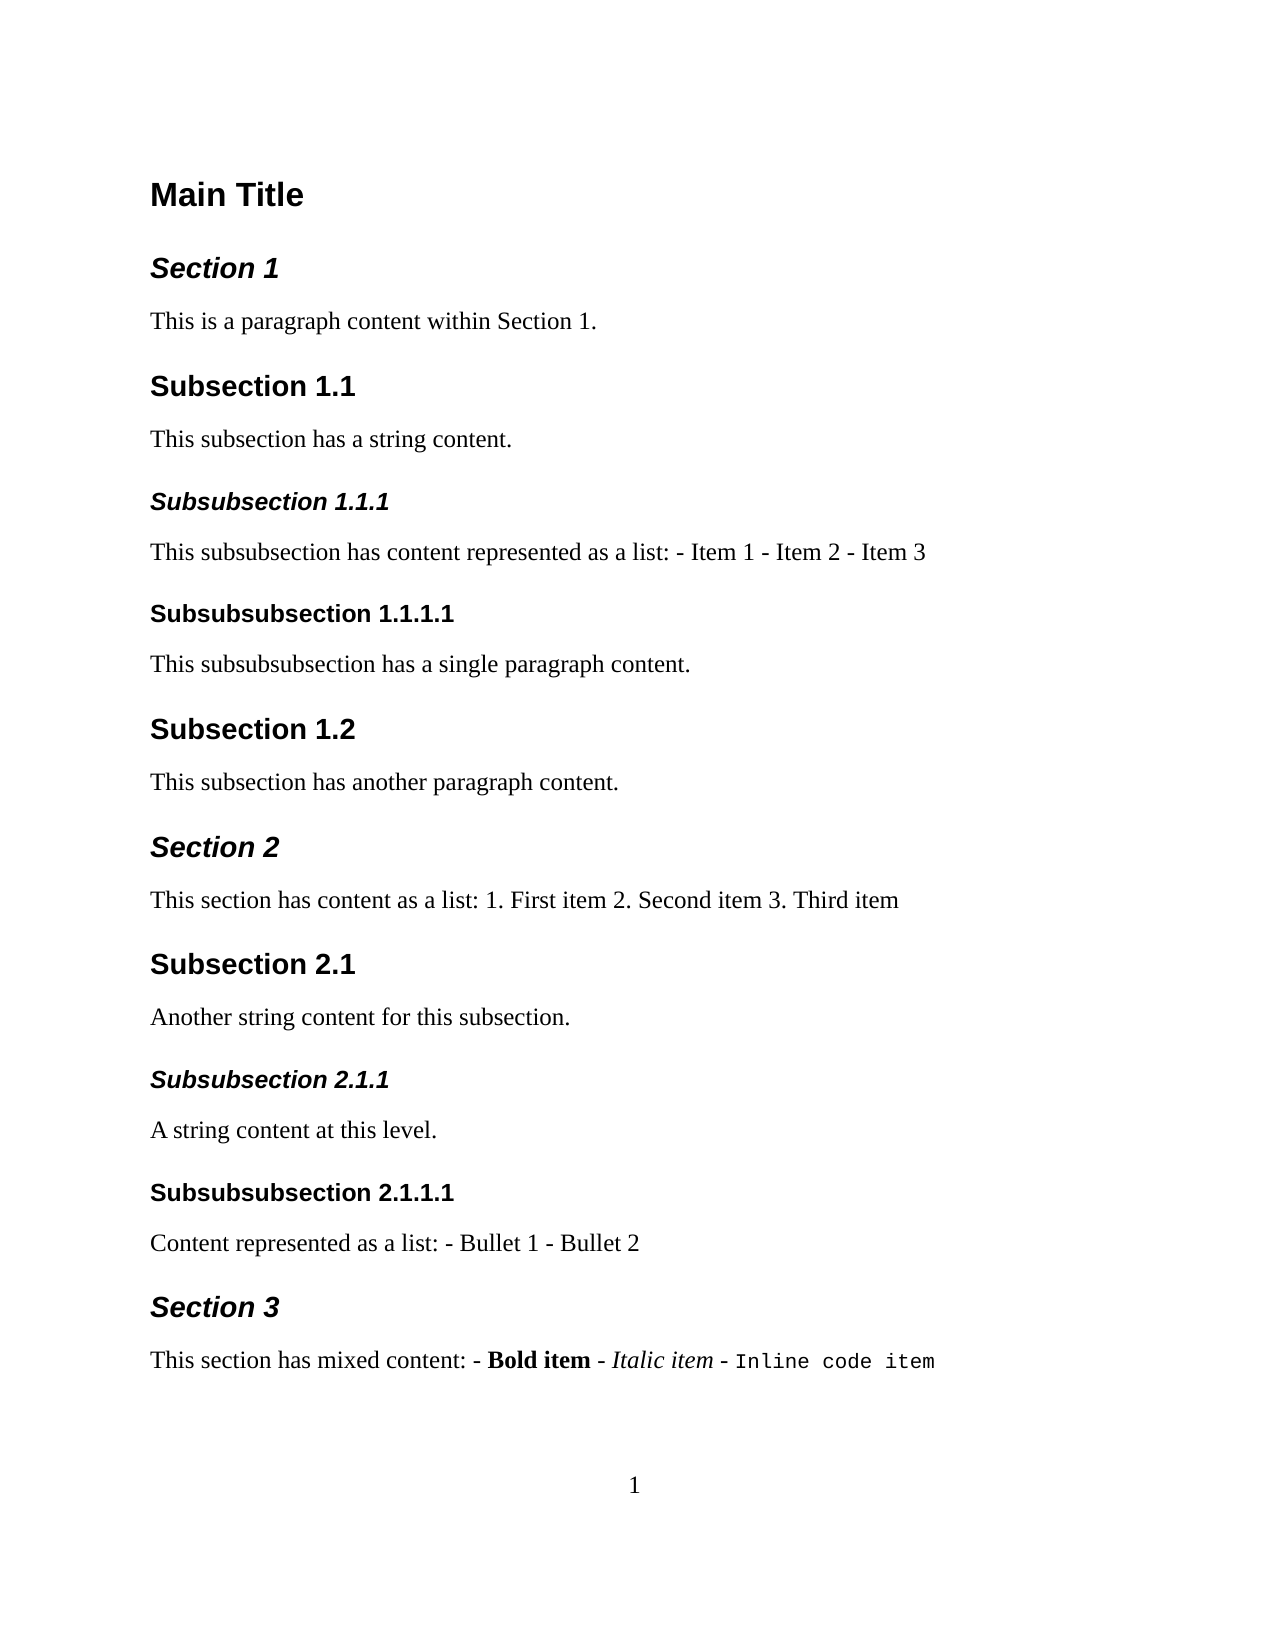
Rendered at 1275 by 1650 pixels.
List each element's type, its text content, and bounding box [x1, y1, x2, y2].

text This section has mixed content: - Bold item - Italic item - Inline code item [150, 1346, 1125, 1375]
subtitle Subsubsection 2.1.1 [150, 1065, 1125, 1094]
text This subsubsubsection has a single paragraph content. [150, 649, 1125, 678]
subtitle Section 3 [150, 1291, 1125, 1324]
subtitle Section 2 [150, 830, 1125, 863]
subtitle Subsection 1.2 [150, 712, 1125, 746]
text This is a paragraph content within Section 1. [150, 306, 1125, 335]
subtitle Subsubsection 1.1.1 [150, 487, 1125, 515]
subtitle Section 1 [150, 251, 1125, 285]
text Content represented as a list: - Bullet 1 - Bullet 2 [150, 1228, 1125, 1257]
text A string content at this level. [150, 1115, 1125, 1144]
subtitle Subsubsubsection 1.1.1.1 [150, 599, 1125, 628]
subtitle Subsection 2.1 [150, 947, 1125, 981]
subtitle Subsection 1.1 [150, 369, 1125, 402]
text This subsection has another paragraph content. [150, 767, 1125, 796]
text This subsubsection has content represented as a list: - Item 1 - Item 2 - Item 3 [150, 537, 1125, 565]
subtitle Subsubsubsection 2.1.1.1 [150, 1178, 1125, 1206]
text This subsection has a string content. [150, 424, 1125, 453]
subtitle Main Title [150, 175, 1125, 214]
text Another string content for this subsection. [150, 1002, 1125, 1031]
text This section has content as a list: 1. First item 2. Second item 3. Third item [150, 885, 1125, 913]
